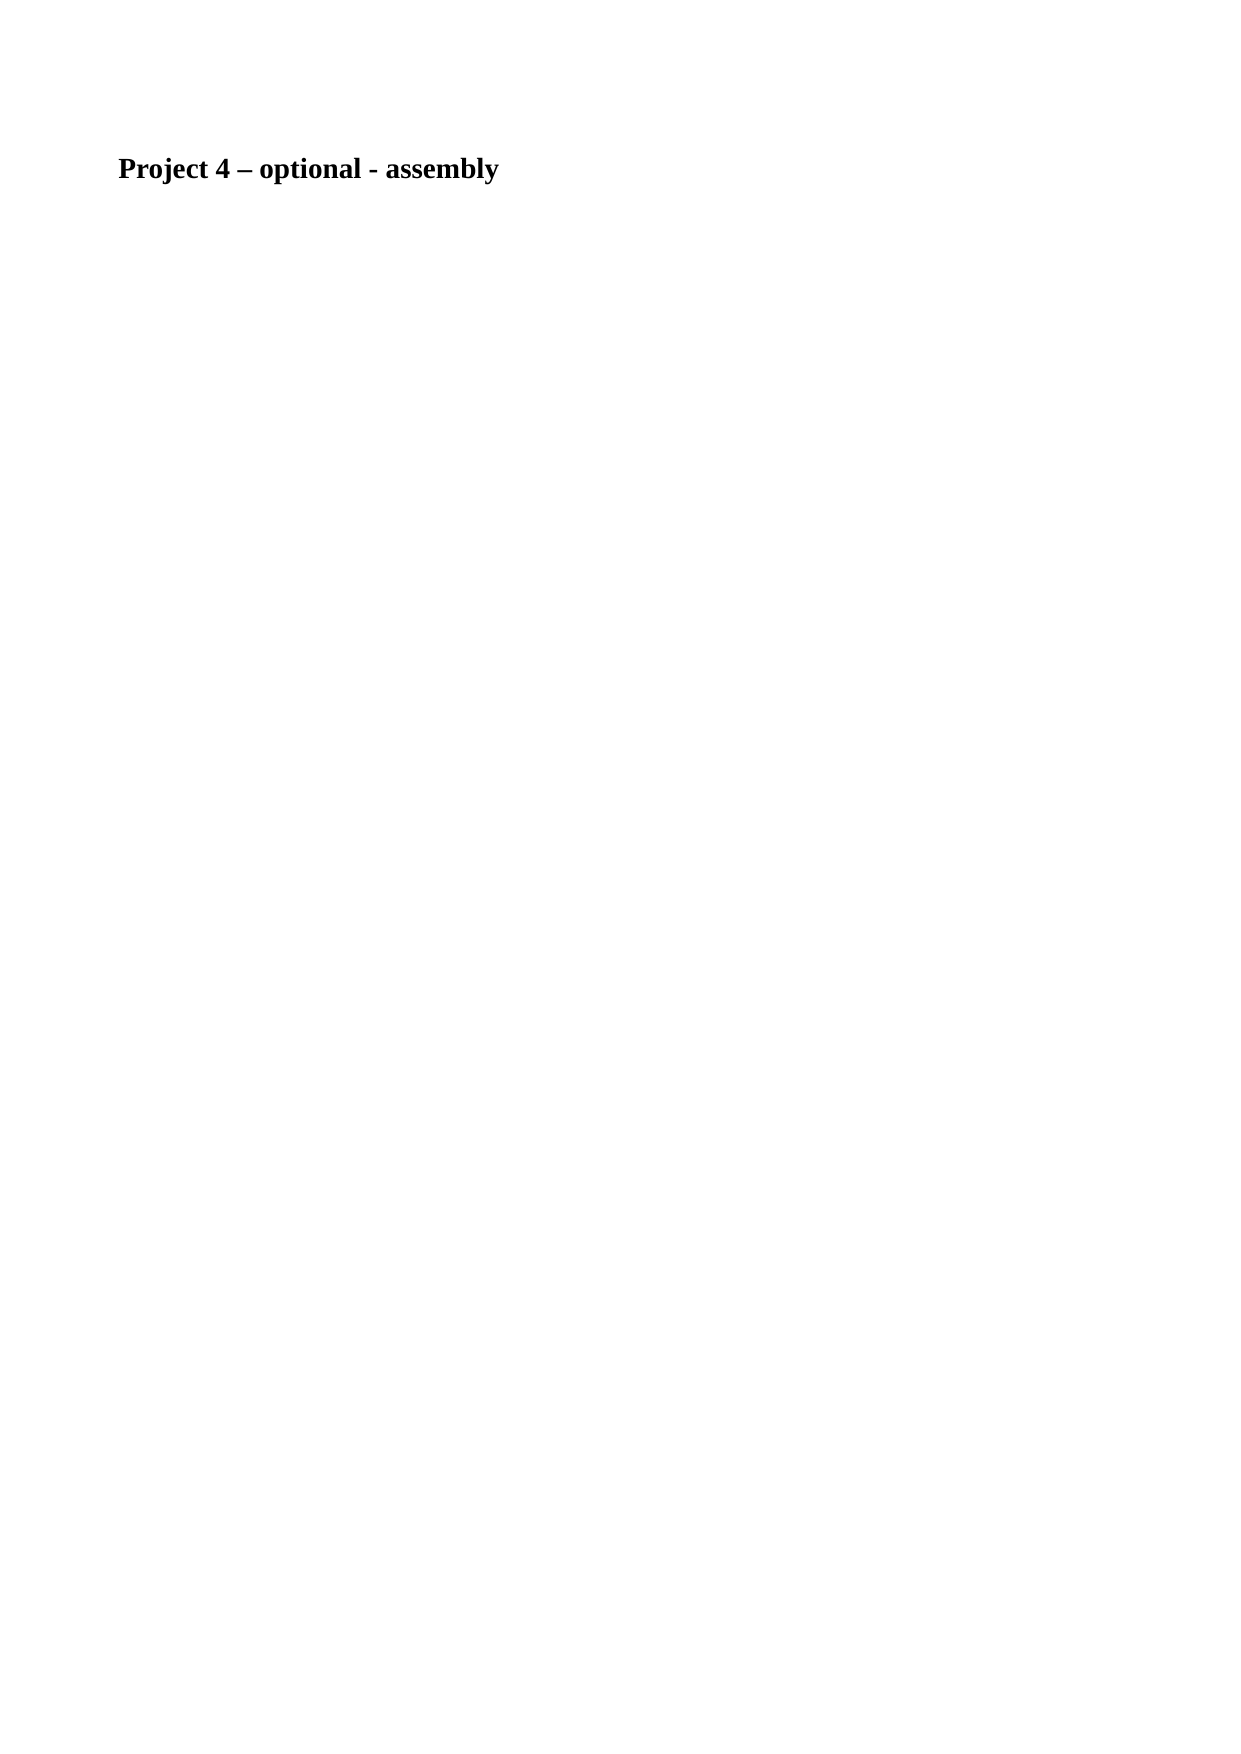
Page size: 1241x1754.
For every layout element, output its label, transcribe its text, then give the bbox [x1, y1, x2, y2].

text Project 4 – optional - assembly [118, 152, 1122, 185]
